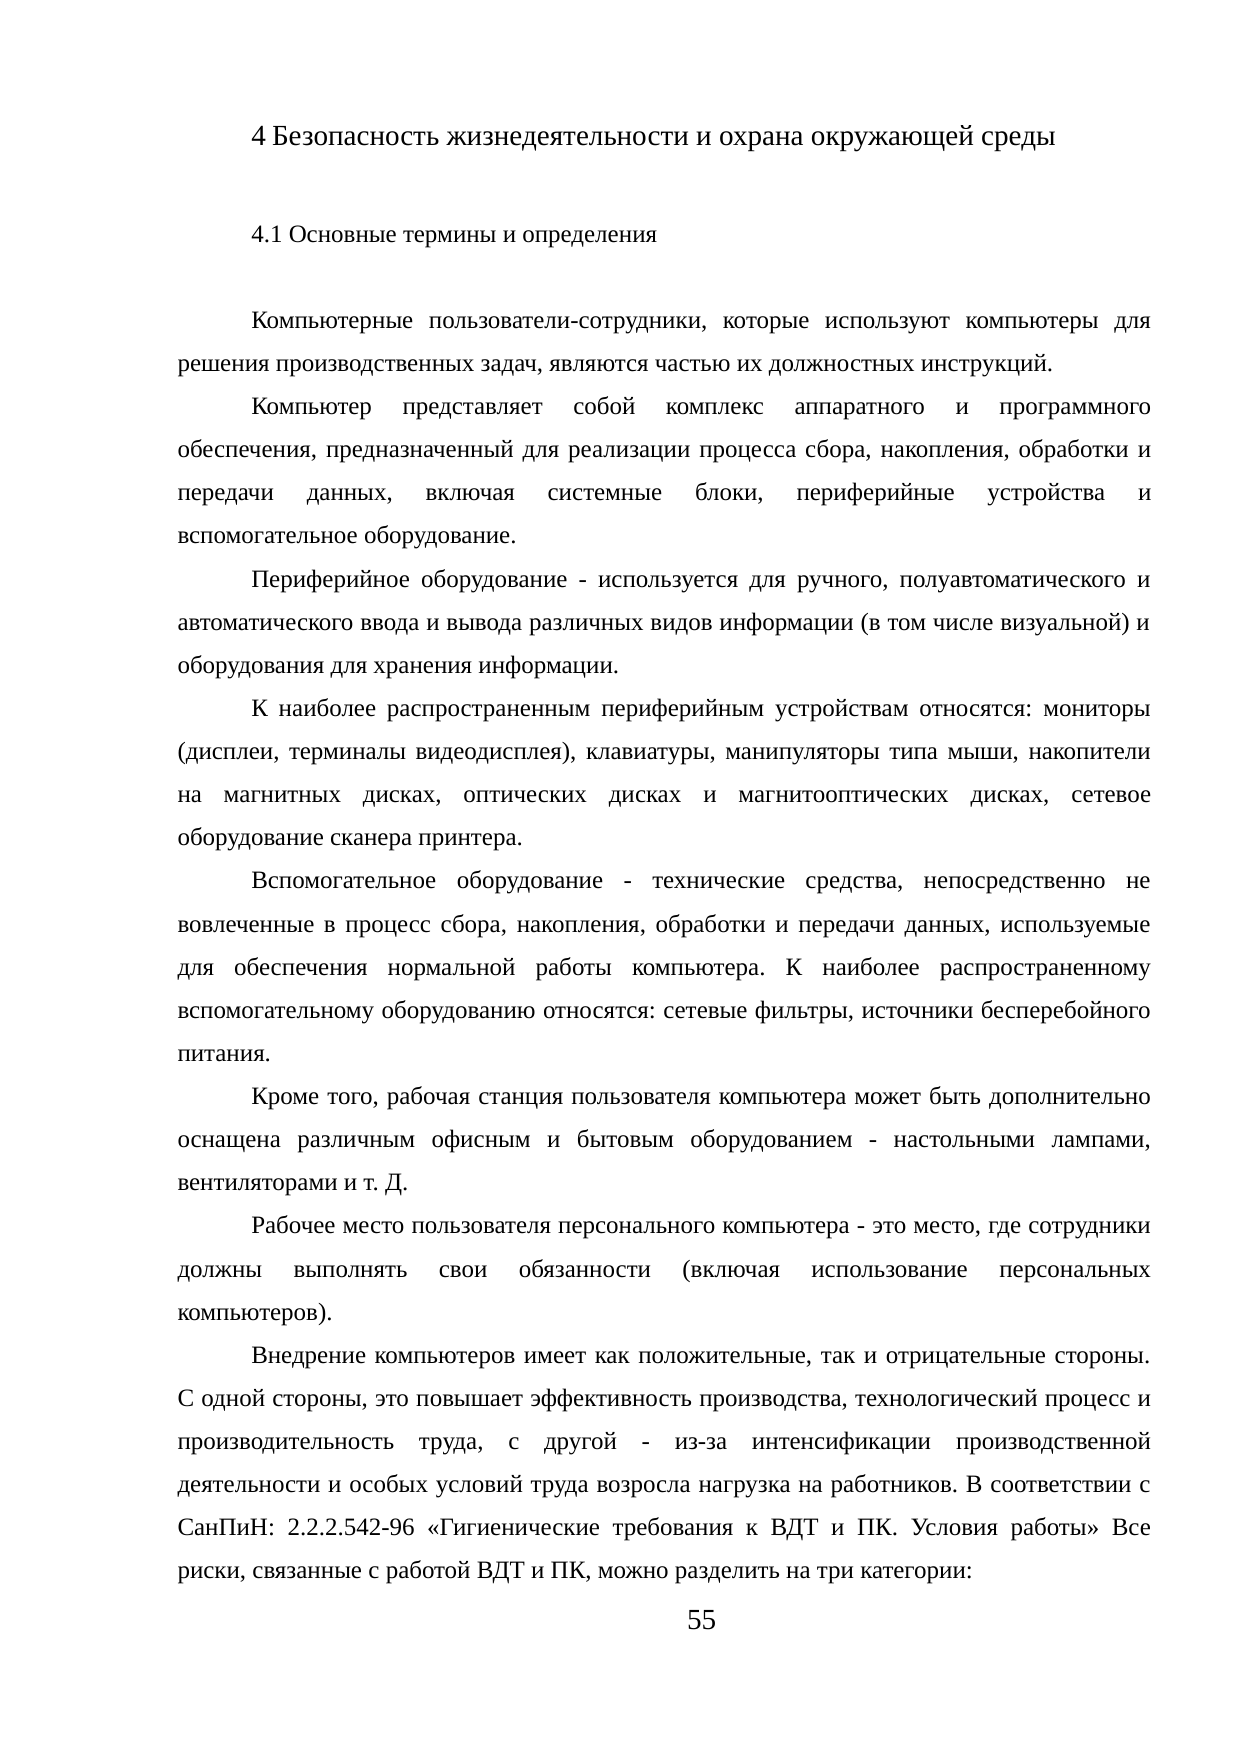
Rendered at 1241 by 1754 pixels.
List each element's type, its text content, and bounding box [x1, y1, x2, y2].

text Вспомогательное оборудование - технические средства, непосредственно не вовлеченные в процесс сбора, накопления, обработки и передачи данных, используемые для обеспечения нормальной работы компьютера. К наиболее распространенному вспомогательному оборудованию относятся: сетевые фильтры, источники бесперебойного питания. [177, 866, 1152, 1067]
text Периферийное оборудование - используется для ручного, полуавтоматического и автоматического ввода и вывода различных видов информации (в том числе визуальной) и оборудования для хранения информации. [177, 564, 1152, 679]
subtitle 4 Безопасность жизнедеятельности и охрана окружающей среды [177, 118, 1152, 152]
text Внедрение компьютеров имеет как положительные, так и отрицательные стороны. С одной стороны, это повышает эффективность производства, технологический процесс и производительность труда, с другой - из-за интенсификации производственной деятельности и особых условий труда возросла нагрузка на работников. В соответствии с СанПиН: 2.2.2.542-96 «Гигиенические требования к ВДТ и ПК. Условия работы» Все риски, связанные с работой ВДТ и ПК, можно разделить на три категории: [177, 1340, 1152, 1584]
text Кроме того, рабочая станция пользователя компьютера может быть дополнительно оснащена различным офисным и бытовым оборудованием - настольными лампами, вентиляторами и т. Д. [177, 1081, 1152, 1196]
text Компьютерные пользователи-сотрудники, которые используют компьютеры для решения производственных задач, являются частью их должностных инструкций. [177, 305, 1152, 377]
subtitle 4.1 Основные термины и определения [177, 219, 1152, 247]
text Рабочее место пользователя персонального компьютера - это место, где сотрудники должны выполнять свои обязанности (включая использование персональных компьютеров). [177, 1211, 1152, 1326]
text Компьютер представляет собой комплекс аппаратного и программного обеспечения, предназначенный для реализации процесса сбора, накопления, обработки и передачи данных, включая системные блоки, периферийные устройства и вспомогательное оборудование. [177, 391, 1152, 549]
text К наиболее распространенным периферийным устройствам относятся: мониторы (дисплеи, терминалы видеодисплея), клавиатуры, манипуляторы типа мыши, накопители на магнитных дисках, оптических дисках и магнитооптических дисках, сетевое оборудование сканера принтера. [177, 693, 1152, 851]
